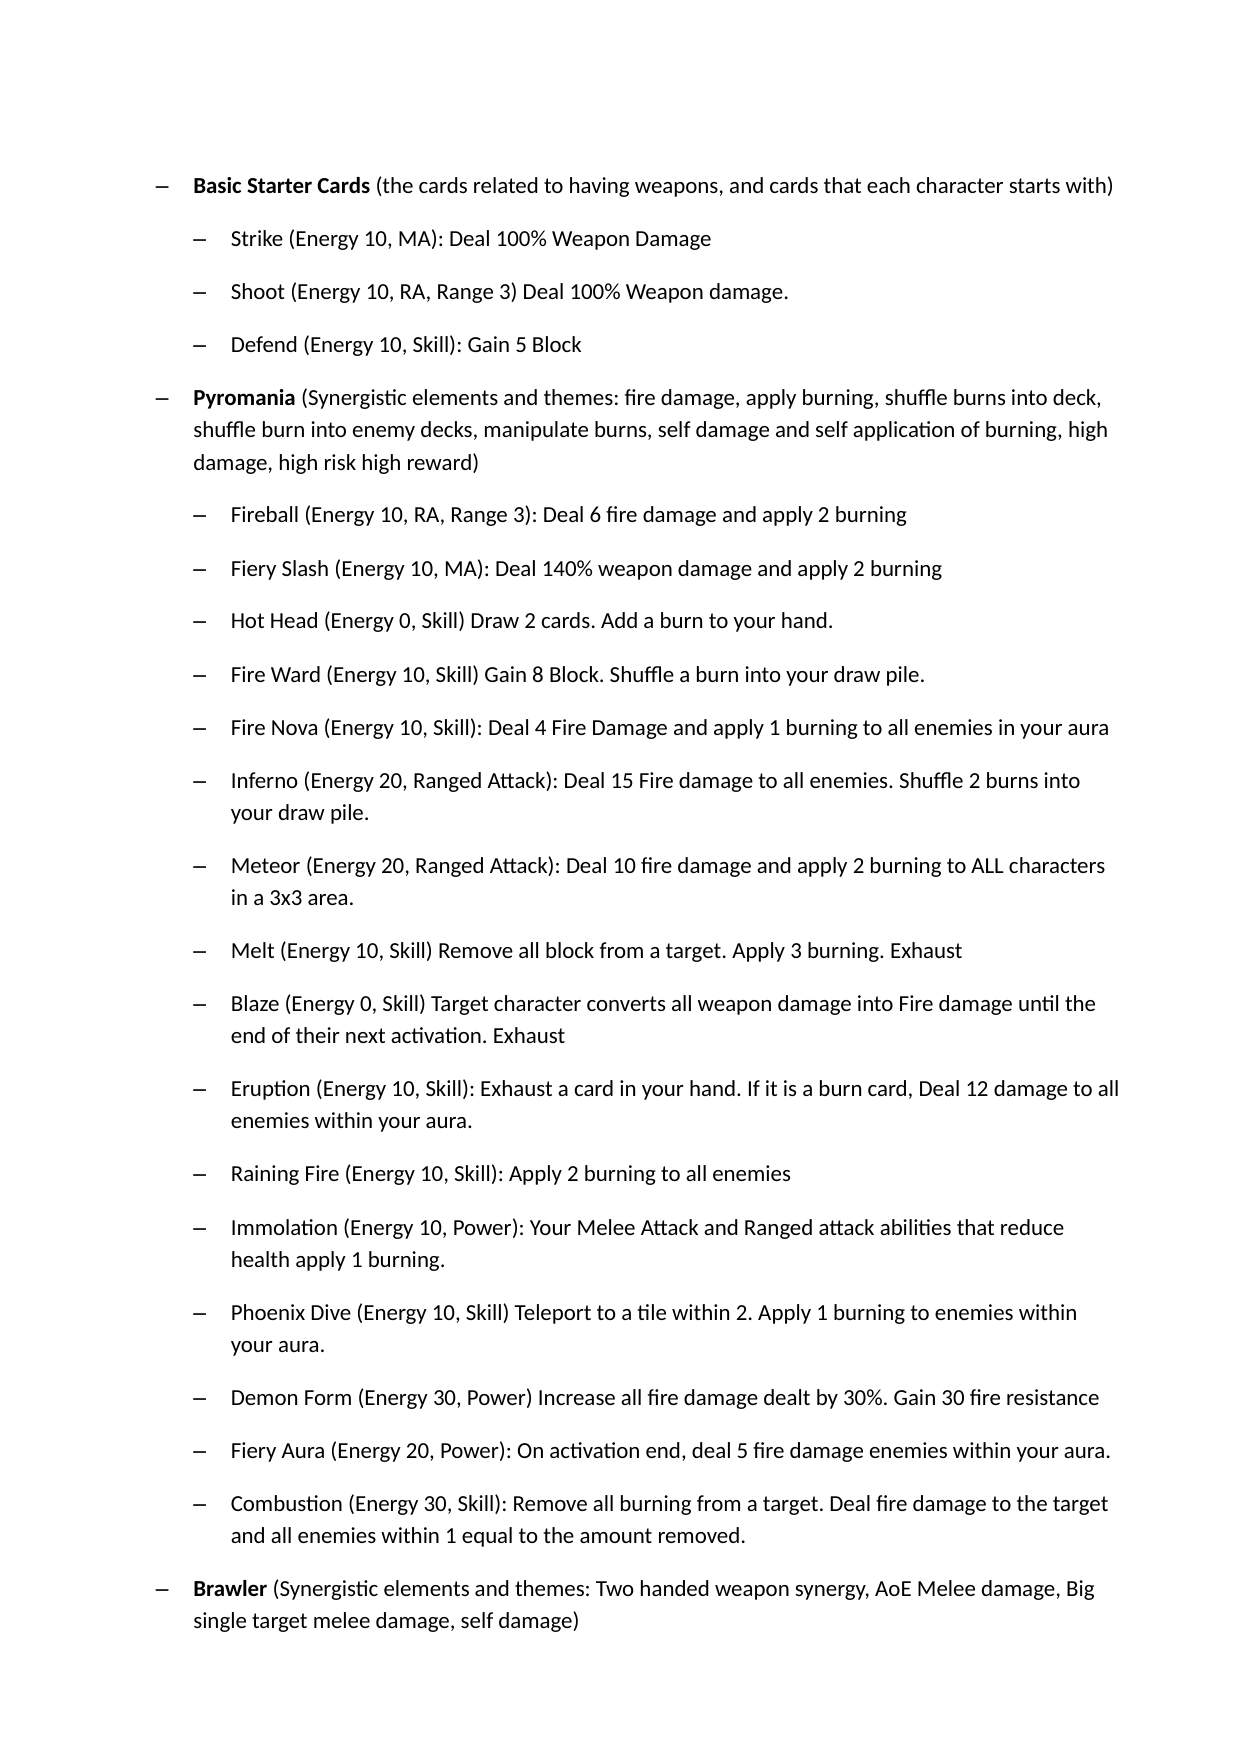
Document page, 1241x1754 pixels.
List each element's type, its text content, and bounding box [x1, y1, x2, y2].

list Hot Head (Energy 0, Skill) Draw 2 cards. Add a burn to your hand. [193, 607, 1122, 635]
list Combustion (Energy 30, Skill): Remove all burning from a target. Deal fire damage to the target and all enemies within 1 equal to the amount removed. [193, 1489, 1122, 1549]
list Fire Nova (Energy 10, Skill): Deal 4 Fire Damage and apply 1 burning to all enemies in your aura [193, 713, 1122, 741]
list Pyromania (Synergistic elements and themes: fire damage, apply burning, shuffle burns into deck, shuffle burn into enemy decks, manipulate burns, self damage and self application of burning, high damage, high risk high reward) [156, 383, 1122, 476]
list Blaze (Energy 0, Skill) Target character converts all weapon damage into Fire damage until the end of their next activation. Exhaust [193, 989, 1122, 1049]
list Strike (Energy 10, MA): Deal 100% Weapon Damage [193, 224, 1122, 252]
list Meteor (Energy 20, Ranged Attack): Deal 10 fire damage and apply 2 burning to ALL characters in a 3x3 area. [193, 851, 1122, 911]
list Fiery Slash (Energy 10, MA): Deal 140% weapon damage and apply 2 burning [193, 554, 1122, 582]
list Phoenix Dive (Energy 10, Skill) Teleport to a tile within 2. Apply 1 burning to enemies within your aura. [193, 1298, 1122, 1358]
list Fireball (Energy 10, RA, Range 3): Deal 6 fire damage and apply 2 burning [193, 501, 1122, 529]
list Defend (Energy 10, Skill): Gain 5 Block [193, 330, 1122, 358]
list Raining Fire (Energy 10, Skill): Apply 2 burning to all enemies [193, 1159, 1122, 1188]
list Fire Ward (Energy 10, Skill) Gain 8 Block. Shuffle a burn into your draw pile. [193, 660, 1122, 688]
list Fiery Aura (Energy 20, Power): On activation end, deal 5 fire damage enemies within your aura. [193, 1436, 1122, 1464]
list Inferno (Energy 20, Ranged Attack): Deal 15 Fire damage to all enemies. Shuffle 2 burns into your draw pile. [193, 766, 1122, 826]
list Basic Starter Cards (the cards related to having weapons, and cards that each character starts with) [156, 171, 1122, 199]
list Melt (Energy 10, Skill) Remove all block from a target. Apply 3 burning. Exhaust [193, 936, 1122, 964]
list Shoot (Energy 10, RA, Range 3) Deal 100% Weapon damage. [193, 277, 1122, 305]
list Eruption (Energy 10, Skill): Exhaust a card in your hand. If it is a burn card, Deal 12 damage to all enemies within your aura. [193, 1074, 1122, 1134]
list Demon Form (Energy 30, Power) Increase all fire damage dealt by 30%. Gain 30 fire resistance [193, 1383, 1122, 1411]
list Immolation (Energy 10, Power): Your Melee Attack and Ranged attack abilities that reduce health apply 1 burning. [193, 1213, 1122, 1273]
list Brawler (Synergistic elements and themes: Two handed weapon synergy, AoE Melee damage, Big single target melee damage, self damage) [156, 1574, 1122, 1634]
